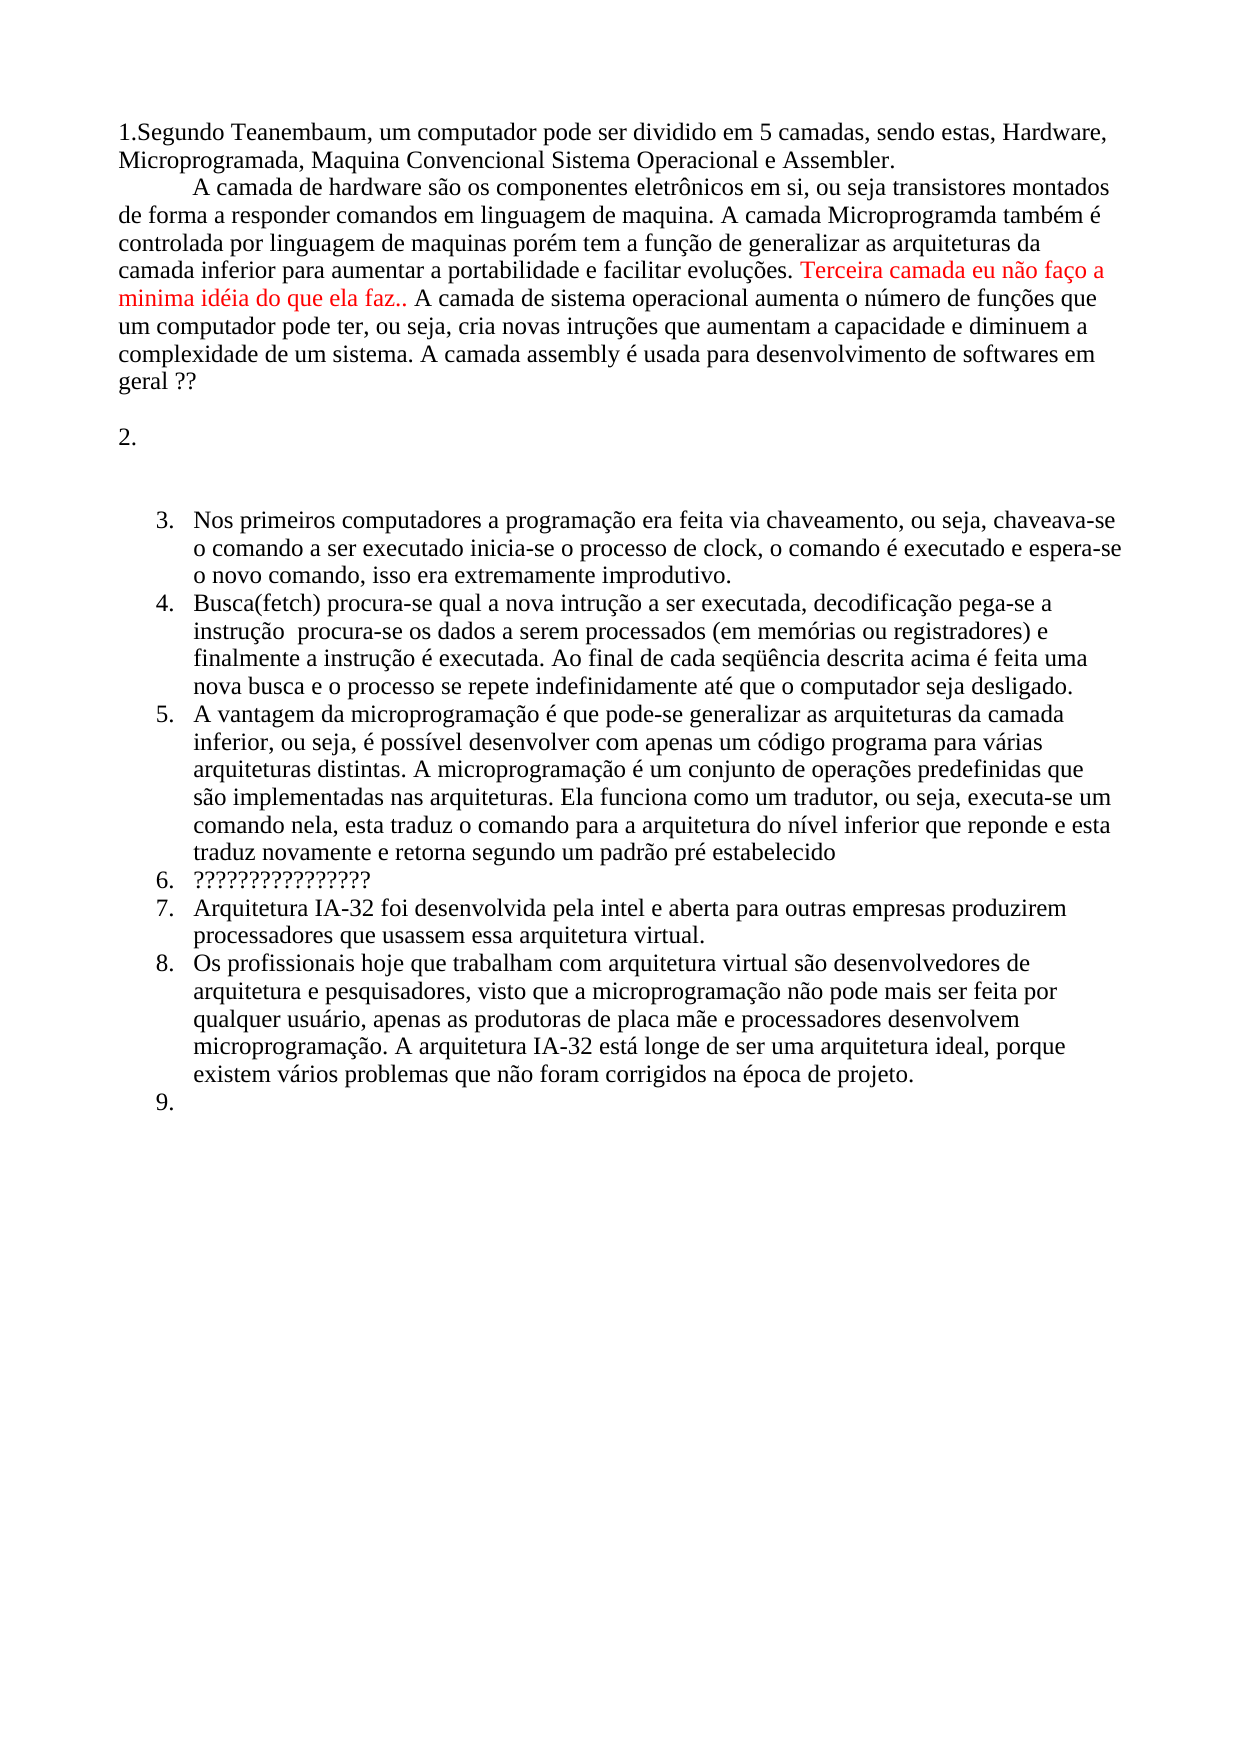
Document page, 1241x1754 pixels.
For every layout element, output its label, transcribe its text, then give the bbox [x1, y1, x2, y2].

list Os profissionais hoje que trabalham com arquitetura virtual são desenvolvedores de arquitetura e pesquisadores, visto que a microprogramação não pode mais ser feita por qualquer usuário, apenas as produtoras de placa mãe e processadores desenvolvem microprogramação. A arquitetura IA-32 está longe de ser uma arquitetura ideal, porque existem vários problemas que não foram corrigidos na época de projeto. [156, 949, 1122, 1088]
list Arquitetura IA-32 foi desenvolvida pela intel e aberta para outras empresas produzirem processadores que usassem essa arquitetura virtual. [156, 894, 1122, 949]
text A camada de hardware são os componentes eletrônicos em si, ou seja transistores montados de forma a responder comandos em linguagem de maquina. A camada Microprogramda também é controlada por linguagem de maquinas porém tem a função de generalizar as arquiteturas da camada inferior para aumentar a portabilidade e facilitar evoluções. Terceira camada eu não faço a minima idéia do que ela faz.. A camada de sistema operacional aumenta o número de funções que um computador pode ter, ou seja, cria novas intruções que aumentam a capacidade e diminuem a complexidade de um sistema. A camada assembly é usada para desenvolvimento de softwares em geral ?? [118, 173, 1122, 395]
list Nos primeiros computadores a programação era feita via chaveamento, ou seja, chaveava-se o comando a ser executado inicia-se o processo de clock, o comando é executado e espera-se o novo comando, isso era extremamente improdutivo. [156, 506, 1122, 589]
list ???????????????? [156, 866, 1122, 894]
list A vantagem da microprogramação é que pode-se generalizar as arquiteturas da camada inferior, ou seja, é possível desenvolver com apenas um código programa para várias arquiteturas distintas. A microprogramação é um conjunto de operações predefinidas que são implementadas nas arquiteturas. Ela funciona como um tradutor, ou seja, executa-se um comando nela, esta traduz o comando para a arquitetura do nível inferior que reponde e esta traduz novamente e retorna segundo um padrão pré estabelecido [156, 700, 1122, 866]
text 1.Segundo Teanembaum, um computador pode ser dividido em 5 camadas, sendo estas, Hardware, Microprogramada, Maquina Convencional Sistema Operacional e Assembler. [118, 118, 1122, 173]
list Busca(fetch) procura-se qual a nova intrução a ser executada, decodificação pega-se a instrução procura-se os dados a serem processados (em memórias ou registradores) e finalmente a instrução é executada. Ao final de cada seqüência descrita acima é feita uma nova busca e o processo se repete indefinidamente até que o computador seja desligado. [156, 589, 1122, 700]
text 2. [118, 423, 1122, 451]
